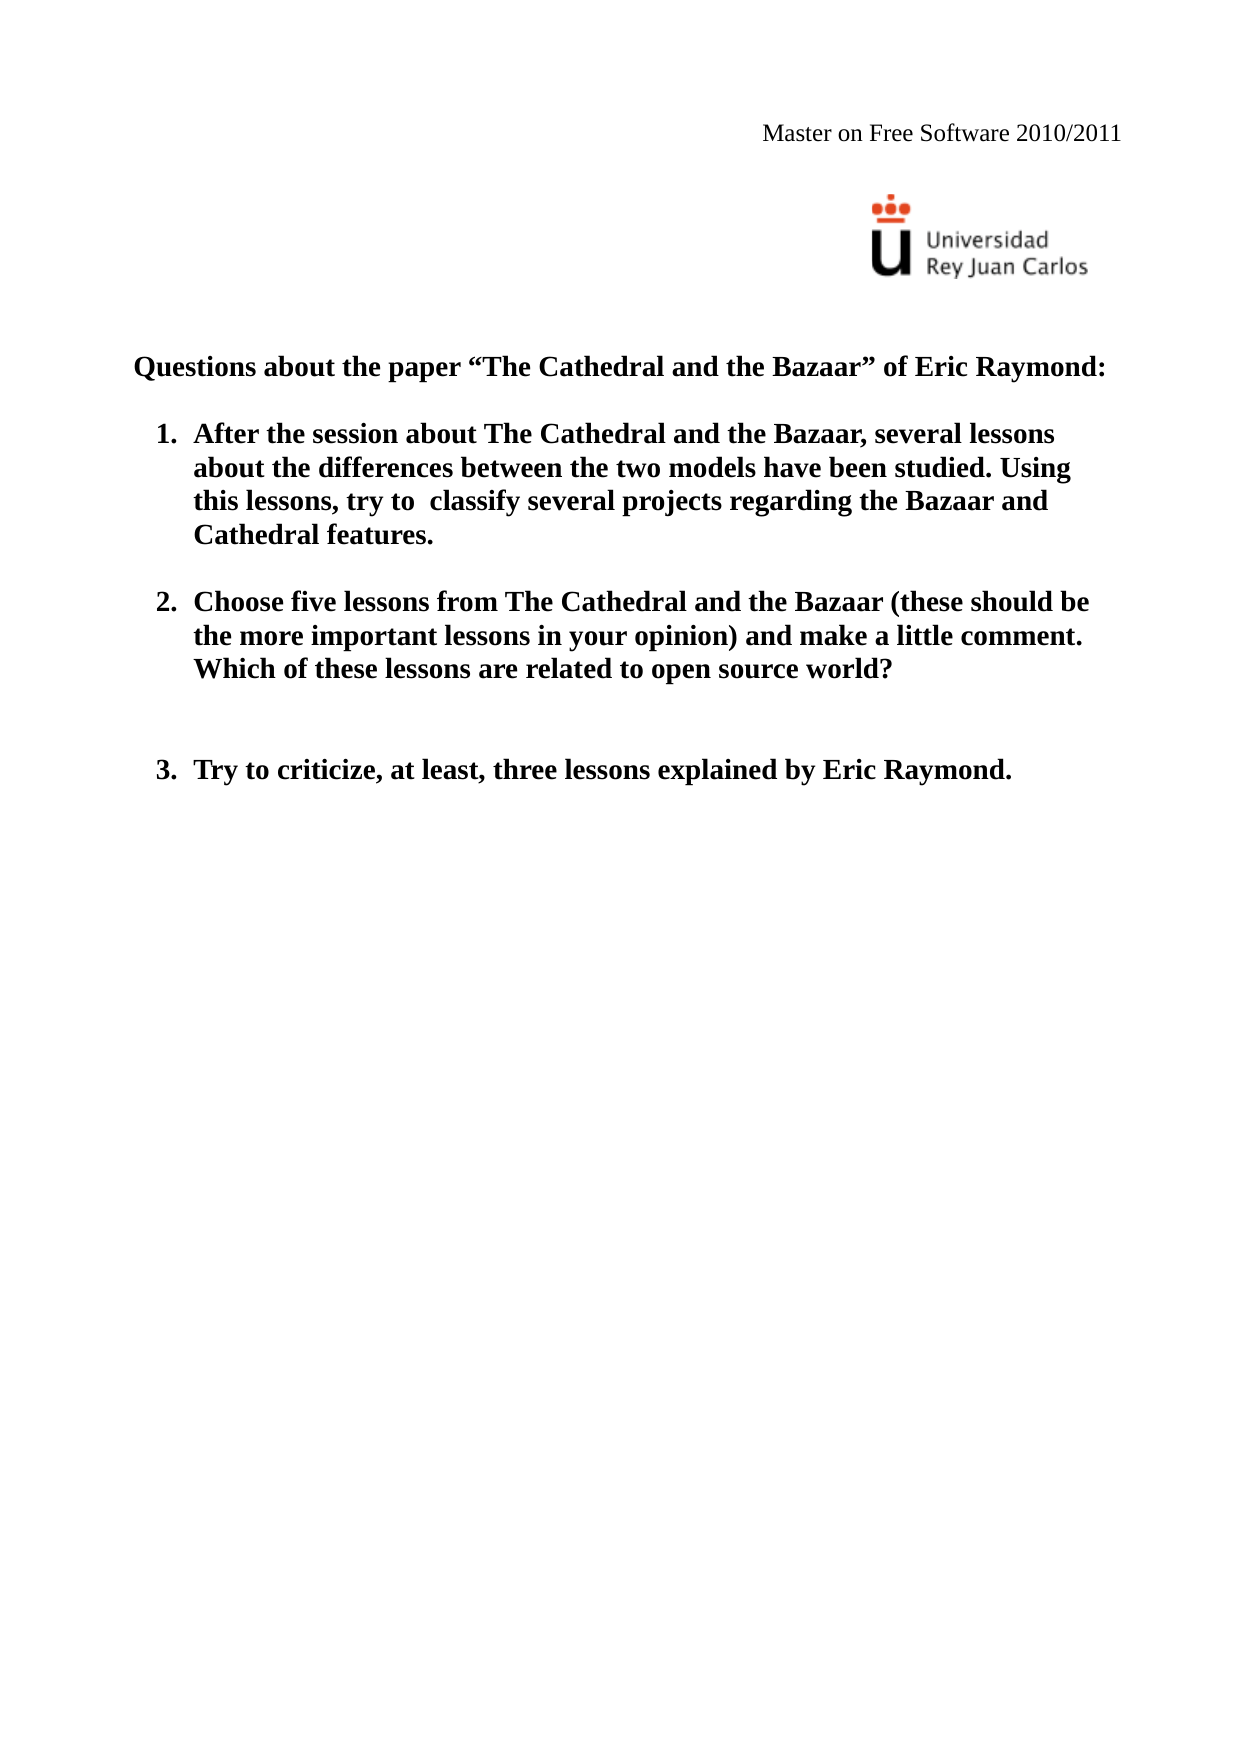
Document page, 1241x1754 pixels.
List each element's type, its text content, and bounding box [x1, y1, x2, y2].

list Try to criticize, at least, three lessons explained by Eric Raymond. [156, 752, 1122, 785]
picture [871, 194, 1088, 279]
text Questions about the paper “The Cathedral and the Bazaar” of Eric Raymond: [118, 349, 1122, 383]
list Choose five lessons from The Cathedral and the Bazaar (these should be the more important lessons in your opinion) and make a little comment. Which of these lessons are related to open source world? [156, 584, 1122, 685]
list After the session about The Cathedral and the Bazaar, several lessons about the differences between the two models have been studied. Using this lessons, try to classify several projects regarding the Bazaar and Cathedral features. [156, 416, 1122, 551]
